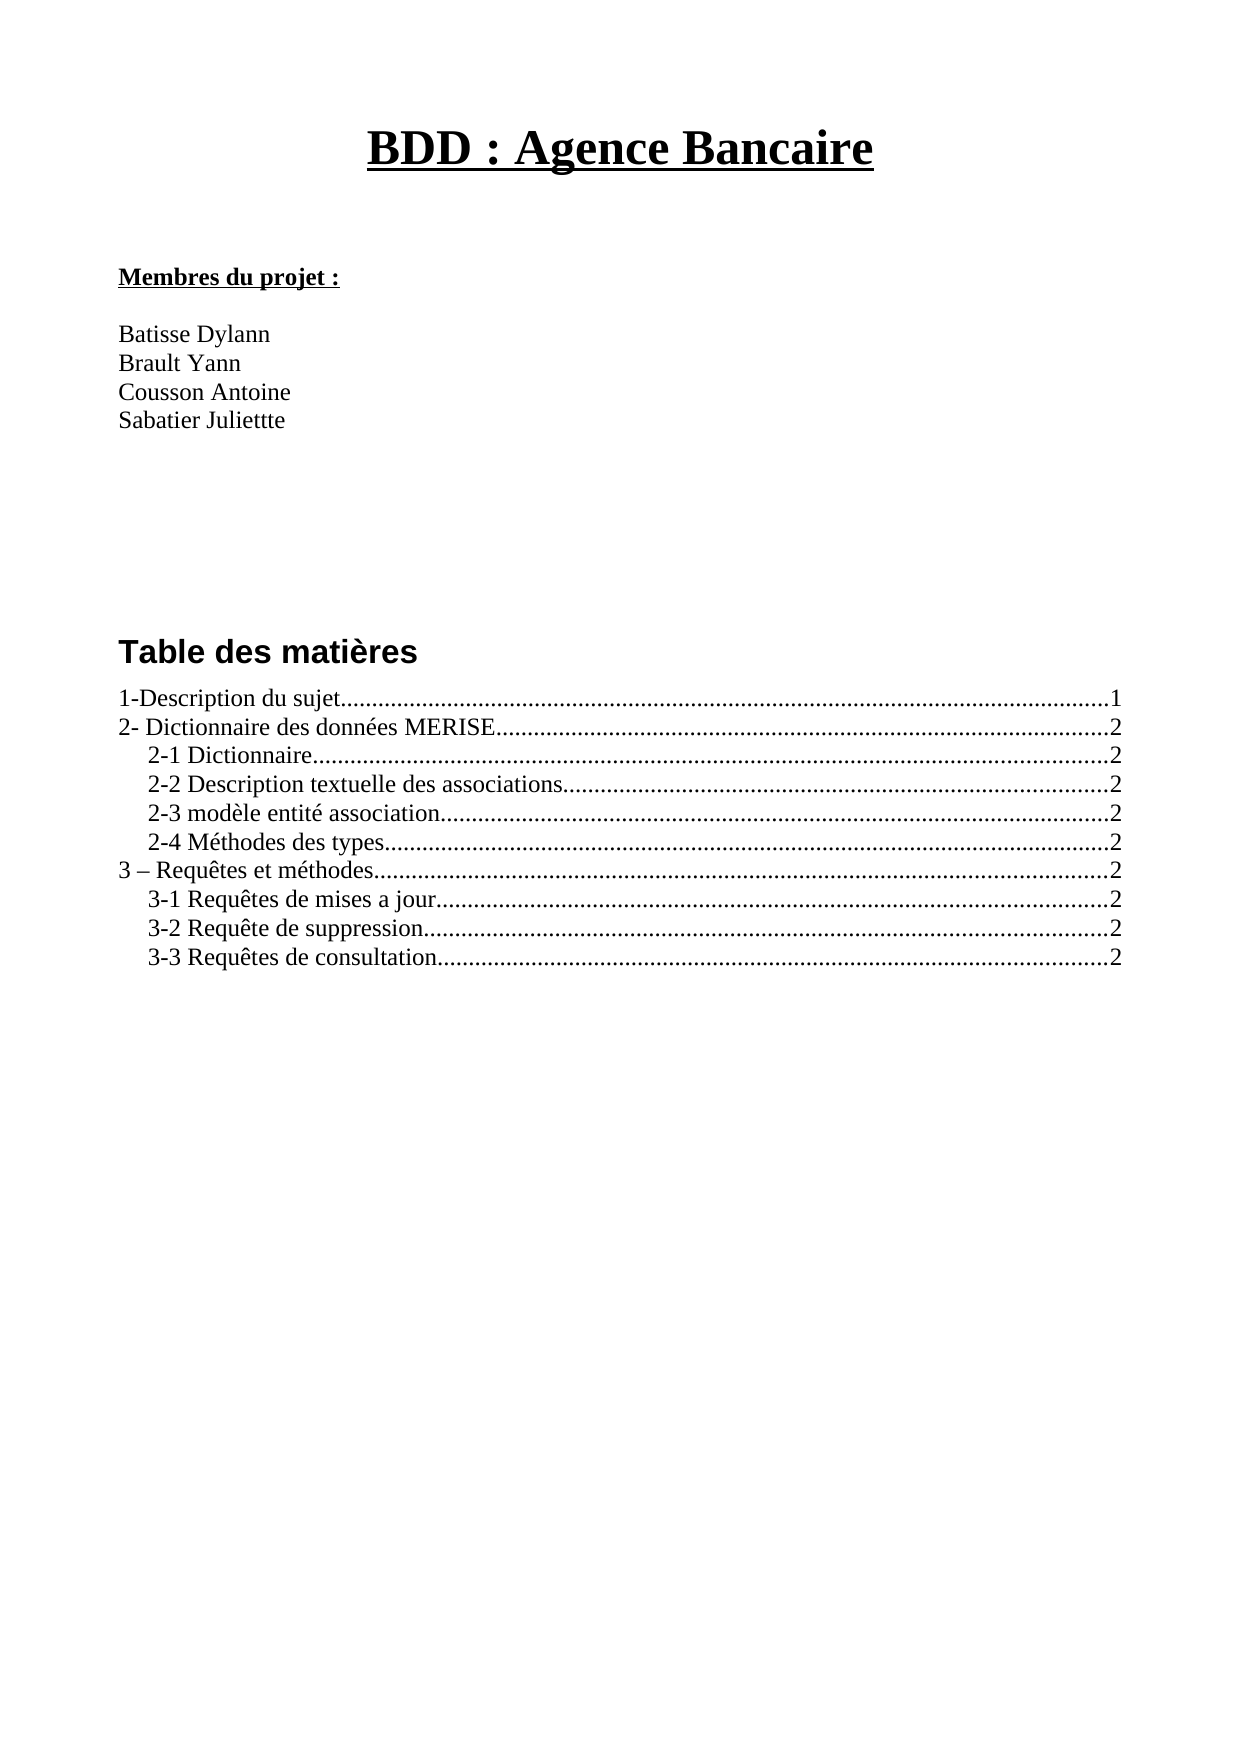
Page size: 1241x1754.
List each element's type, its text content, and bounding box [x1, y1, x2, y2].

text Sabatier Juliettte [118, 406, 1122, 434]
text Batisse Dylann [118, 319, 1122, 348]
text Membres du projet : [118, 262, 1122, 291]
text 2-2 Description textuelle des associations 2 [148, 769, 1122, 798]
text 3 – Requêtes et méthodes 2 [118, 855, 1122, 884]
text BDD : Agence Bancaire [118, 118, 1122, 176]
text 3-3 Requêtes de consultation 2 [148, 942, 1122, 970]
text 3-1 Requêtes de mises a jour 2 [148, 884, 1122, 913]
subtitle Table des matières [118, 632, 1122, 670]
text Brault Yann [118, 348, 1122, 377]
text Cousson Antoine [118, 377, 1122, 406]
text 2-3 modèle entité association 2 [148, 798, 1122, 827]
text 2- Dictionnaire des données MERISE 2 [118, 712, 1122, 740]
text 3-2 Requête de suppression 2 [148, 913, 1122, 942]
text 2-1 Dictionnaire 2 [148, 740, 1122, 769]
text 2-4 Méthodes des types 2 [148, 827, 1122, 855]
text 1-Description du sujet 1 [118, 683, 1122, 712]
